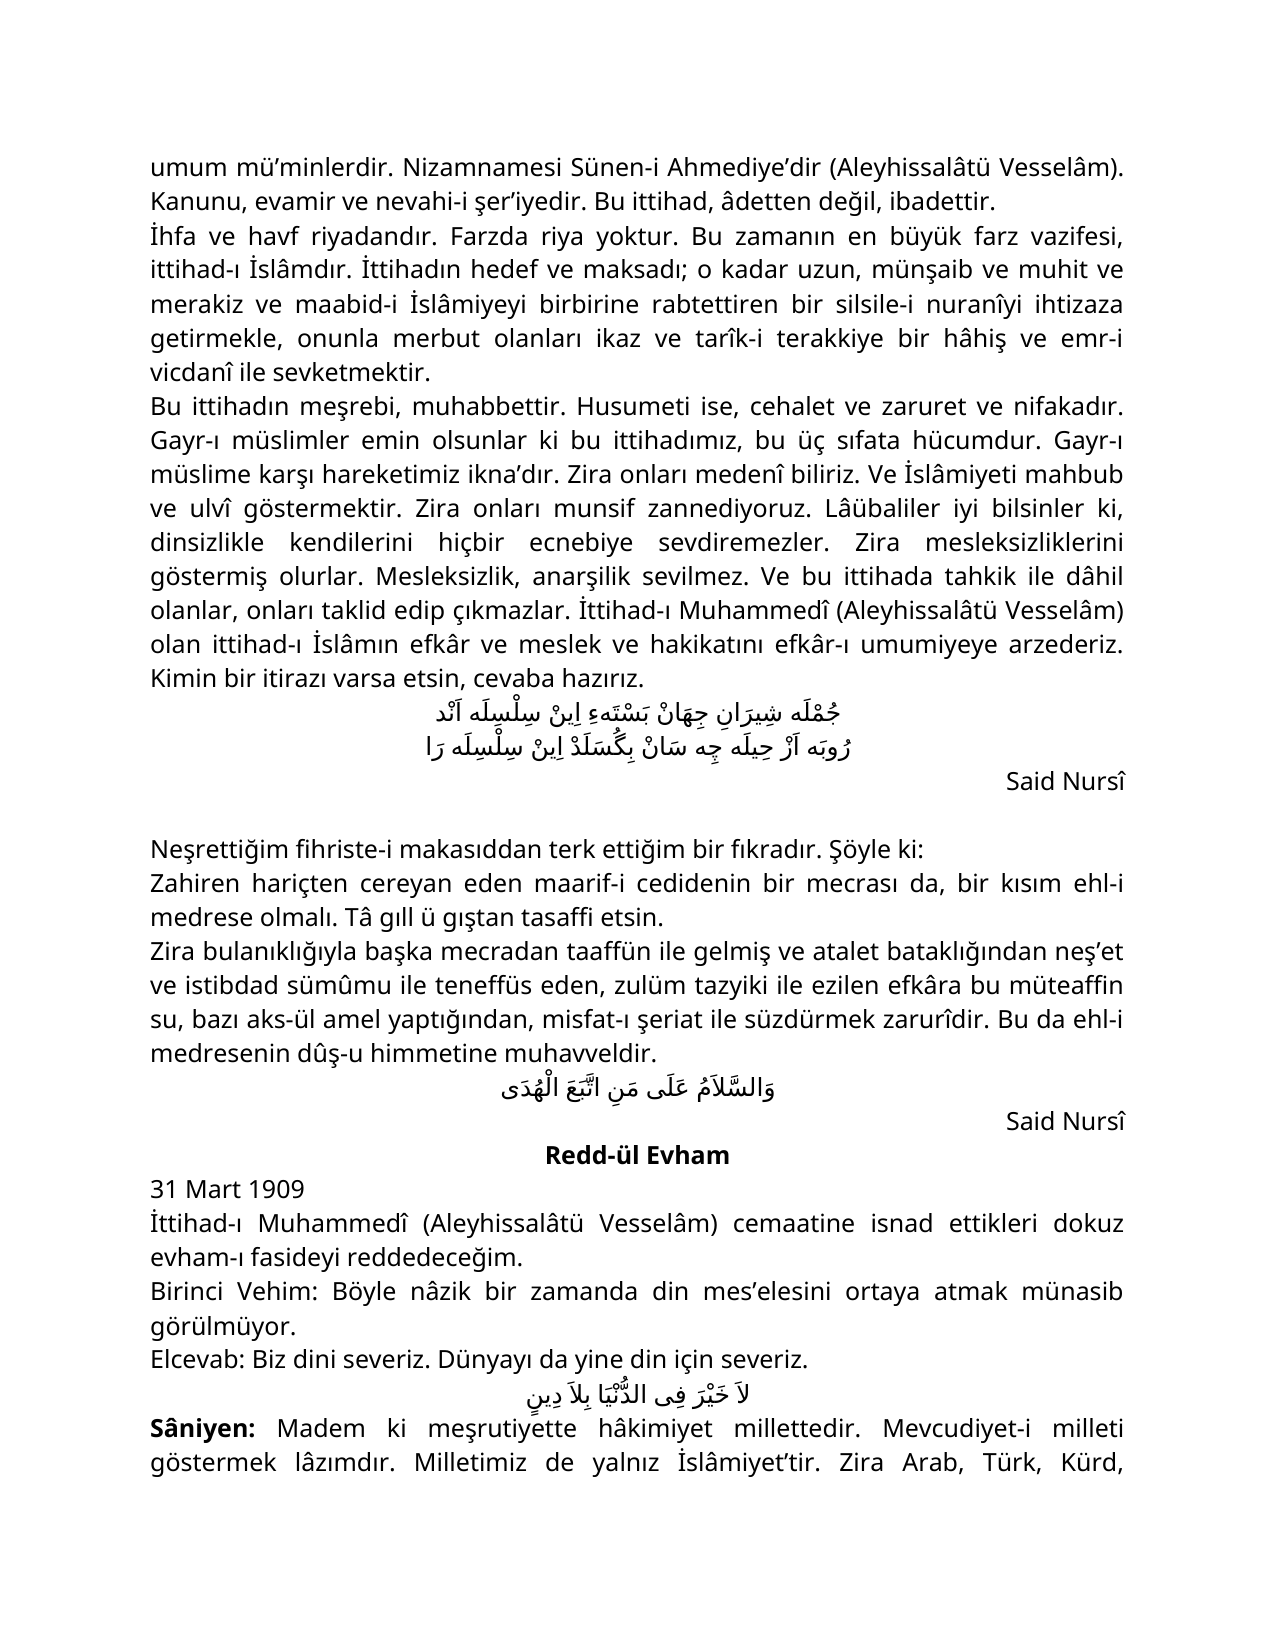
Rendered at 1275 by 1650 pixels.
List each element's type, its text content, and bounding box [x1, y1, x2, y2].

text umum mü’minlerdir. Nizamnamesi Sünen-i Ahmediye’dir (Aleyhissalâtü Vesselâm). Kanunu, evamir ve nevahi-i şer’iyedir. Bu ittihad, âdetten değil, ibadettir. [150, 150, 1125, 218]
text Elcevab: Biz dini severiz. Dünyayı da yine din için severiz. [150, 1342, 1125, 1376]
text Zira bulanıklığıyla başka mecradan taaffün ile gelmiş ve atalet bataklığından neş’et ve istibdad sümûmu ile teneffüs eden, zulüm tazyiki ile ezilen efkâra bu müteaffin su, bazı aks-ül amel yaptığından, misfat-ı şeriat ile süzdürmek zarurîdir. Bu da ehl-i medresenin dûş-u himmetine muhavveldir. [150, 933, 1125, 1070]
text Neşrettiğim fihriste-i makasıddan terk ettiğim bir fıkradır. Şöyle ki: [150, 831, 1125, 865]
subtitle Redd-ül Evham [150, 1138, 1125, 1172]
text جُمْلَه شِيرَانِ جِهَانْ بَسْتَهءِ اِينْ سِلْسِلَه اَنْد [150, 695, 1125, 729]
text Birinci Vehim: Böyle nâzik bir zamanda din mes’elesini ortaya atmak münasib görülmüyor. [150, 1274, 1125, 1342]
text İttihad-ı Muhammedî (Aleyhissalâtü Vesselâm) cemaatine isnad ettikleri dokuz evham-ı fasideyi reddedeceğim. [150, 1206, 1125, 1274]
text لاَ خَيْرَ فِى الدُّنْيَا بِلاَ دِينٍ [150, 1376, 1125, 1410]
text Said Nursî [150, 763, 1125, 797]
text وَالسَّلاَمُ عَلَى مَنِ اتَّبَعَ الْهُدَى [150, 1070, 1125, 1104]
text رُوبَه اَزْ حِيلَه چِه سَانْ بِگُسَلَدْ اِينْ سِلْسِلَه رَا [150, 729, 1125, 763]
text İhfa ve havf riyadandır. Farzda riya yoktur. Bu zamanın en büyük farz vazifesi, ittihad-ı İslâmdır. İttihadın hedef ve maksadı; o kadar uzun, münşaib ve muhit ve merakiz ve maabid-i İslâmiyeyi birbirine rabtettiren bir silsile-i nuranîyi ihtizaza getirmekle, onunla merbut olanları ikaz ve tarîk-i terakkiye bir hâhiş ve emr-i vicdanî ile sevketmektir. [150, 218, 1125, 388]
text Sâniyen: Madem ki meşrutiyette hâkimiyet millettedir. Mevcudiyet-i milleti göstermek lâzımdır. Milletimiz de yalnız İslâmiyet’tir. Zira Arab, Türk, Kürd, [150, 1410, 1125, 1478]
text 31 Mart 1909 [150, 1172, 1125, 1206]
text Zahiren hariçten cereyan eden maarif-i cedidenin bir mecrası da, bir kısım ehl-i medrese olmalı. Tâ gıll ü gıştan tasaffi etsin. [150, 865, 1125, 933]
text Said Nursî [150, 1104, 1125, 1138]
text Bu ittihadın meşrebi, muhabbettir. Husumeti ise, cehalet ve zaruret ve nifakadır. Gayr-ı müslimler emin olsunlar ki bu ittihadımız, bu üç sıfata hücumdur. Gayr-ı müslime karşı hareketimiz ikna’dır. Zira onları medenî biliriz. Ve İslâmiyeti mahbub ve ulvî göstermektir. Zira onları munsif zannediyoruz. Lâübaliler iyi bilsinler ki, dinsizlikle kendilerini hiçbir ecnebiye sevdiremezler. Zira mesleksizliklerini göstermiş olurlar. Mesleksizlik, anarşilik sevilmez. Ve bu ittihada tahkik ile dâhil olanlar, onları taklid edip çıkmazlar. İttihad-ı Muhammedî (Aleyhissalâtü Vesselâm) olan ittihad-ı İslâmın efkâr ve meslek ve hakikatını efkâr-ı umumiyeye arzederiz. Kimin bir itirazı varsa etsin, cevaba hazırız. [150, 388, 1125, 695]
